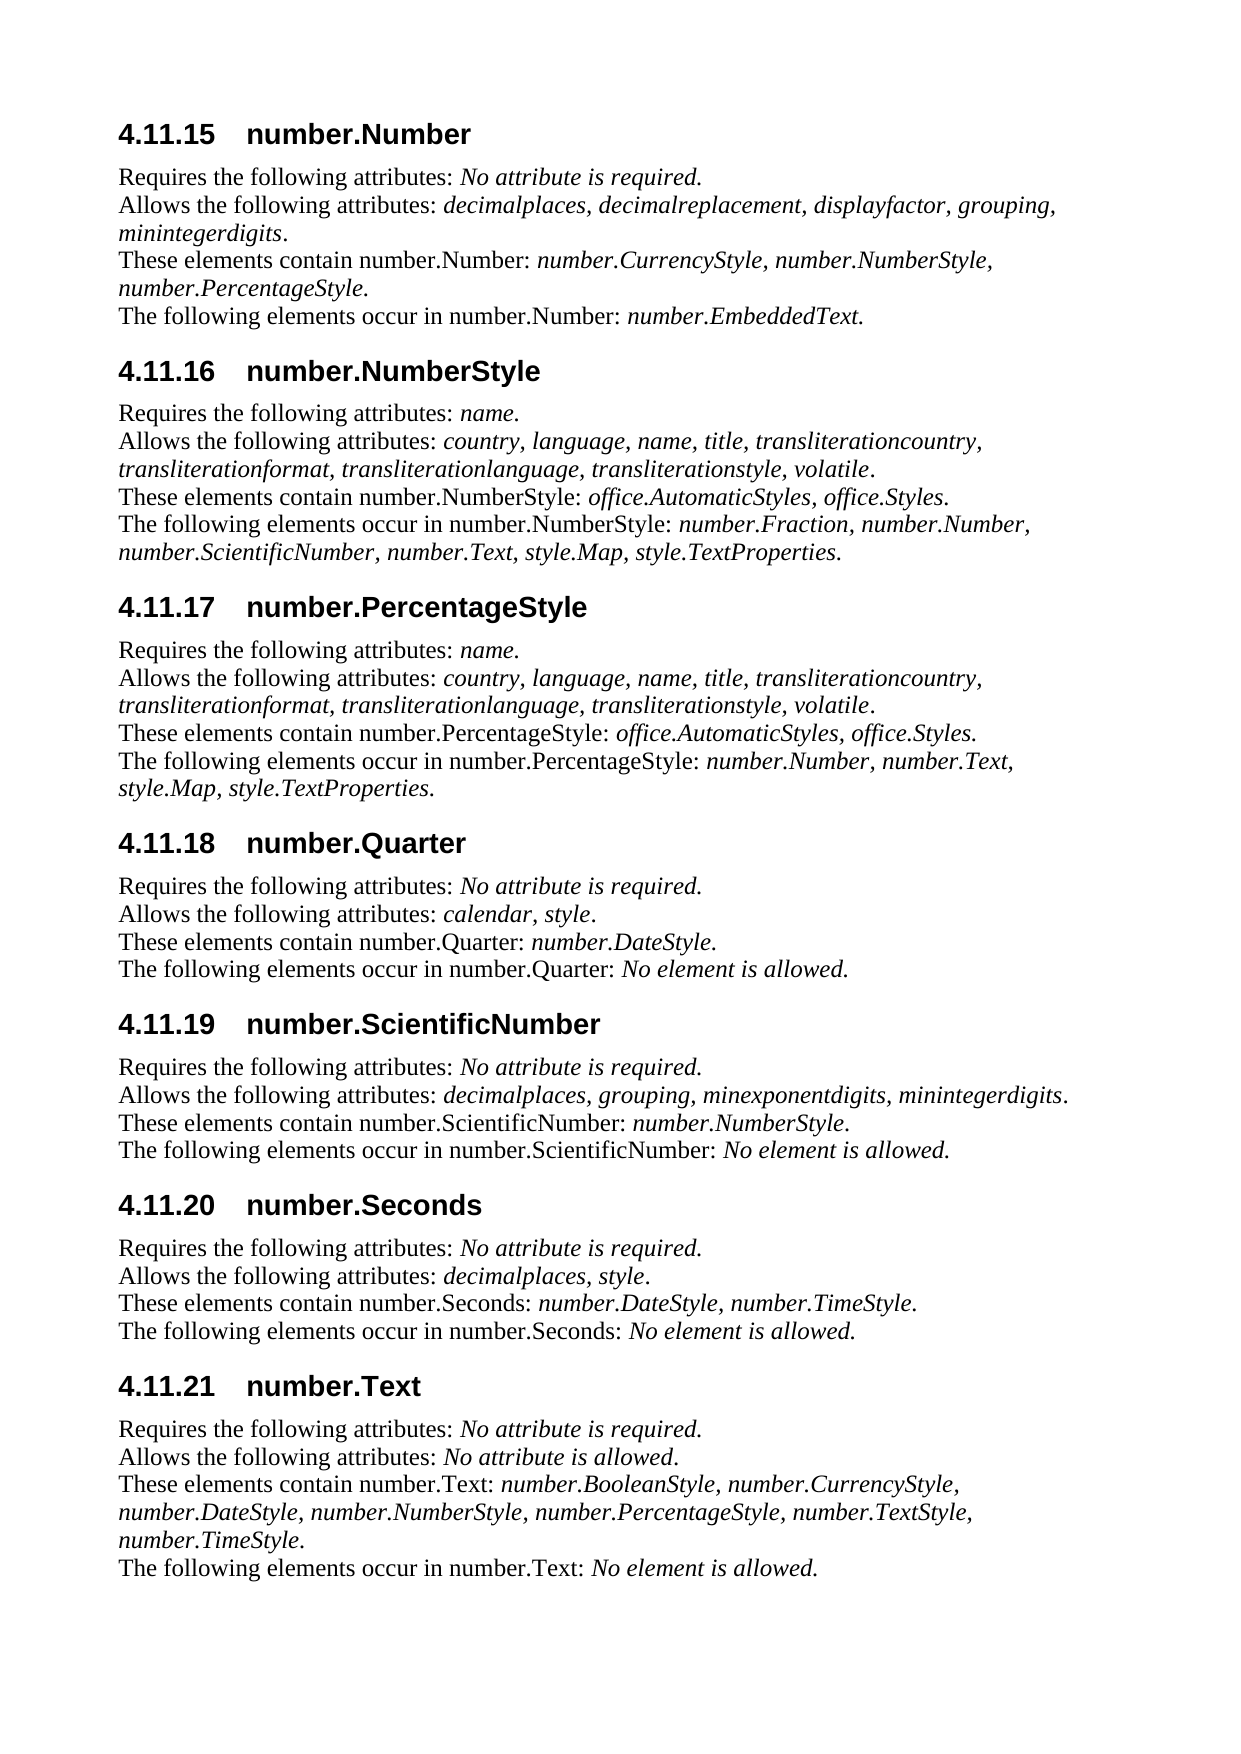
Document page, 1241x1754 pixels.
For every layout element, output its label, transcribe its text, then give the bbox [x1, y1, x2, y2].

text Requires the following attributes: No attribute is required. [118, 1053, 1122, 1081]
text The following elements occur in number.Text: No element is allowed. [118, 1554, 1122, 1581]
text These elements contain number.Number: number.CurrencyStyle, number.NumberStyle, number.PercentageStyle. [118, 246, 1122, 302]
text The following elements occur in number.ScientificNumber: No element is allowed. [118, 1136, 1122, 1164]
subtitle number.Number [118, 118, 1122, 151]
text Allows the following attributes: decimalplaces, grouping, minexponentdigits, minintegerdigits. [118, 1081, 1122, 1109]
text The following elements occur in number.NumberStyle: number.Fraction, number.Number, number.ScientificNumber, number.Text, style.Map, style.TextProperties. [118, 510, 1122, 566]
text Requires the following attributes: No attribute is required. [118, 163, 1122, 191]
text The following elements occur in number.Quarter: No element is allowed. [118, 955, 1122, 983]
text These elements contain number.ScientificNumber: number.NumberStyle. [118, 1109, 1122, 1136]
text Allows the following attributes: decimalplaces, decimalreplacement, displayfactor, grouping, minintegerdigits. [118, 191, 1122, 246]
subtitle number.NumberStyle [118, 354, 1122, 387]
text Allows the following attributes: decimalplaces, style. [118, 1262, 1122, 1289]
text The following elements occur in number.Number: number.EmbeddedText. [118, 302, 1122, 329]
subtitle number.Seconds [118, 1189, 1122, 1222]
text Allows the following attributes: country, language, name, title, transliterationcountry, transliterationformat, transliterationlanguage, transliterationstyle, volatile. [118, 427, 1122, 483]
text These elements contain number.Quarter: number.DateStyle. [118, 928, 1122, 955]
text Requires the following attributes: name. [118, 399, 1122, 427]
subtitle number.ScientificNumber [118, 1008, 1122, 1041]
text Requires the following attributes: No attribute is required. [118, 1415, 1122, 1443]
text Requires the following attributes: name. [118, 636, 1122, 664]
subtitle number.Text [118, 1370, 1122, 1403]
text Allows the following attributes: country, language, name, title, transliterationcountry, transliterationformat, transliterationlanguage, transliterationstyle, volatile. [118, 664, 1122, 719]
text The following elements occur in number.PercentageStyle: number.Number, number.Text, style.Map, style.TextProperties. [118, 747, 1122, 802]
text Requires the following attributes: No attribute is required. [118, 872, 1122, 900]
subtitle number.PercentageStyle [118, 591, 1122, 623]
text These elements contain number.NumberStyle: office.AutomaticStyles, office.Styles. [118, 483, 1122, 510]
text Requires the following attributes: No attribute is required. [118, 1234, 1122, 1262]
text The following elements occur in number.Seconds: No element is allowed. [118, 1317, 1122, 1345]
text Allows the following attributes: No attribute is allowed. [118, 1443, 1122, 1471]
text These elements contain number.Text: number.BooleanStyle, number.CurrencyStyle, number.DateStyle, number.NumberStyle, number.PercentageStyle, number.TextStyle, number.TimeStyle. [118, 1471, 1122, 1554]
subtitle number.Quarter [118, 827, 1122, 860]
text These elements contain number.PercentageStyle: office.AutomaticStyles, office.Styles. [118, 719, 1122, 747]
text Allows the following attributes: calendar, style. [118, 900, 1122, 928]
text These elements contain number.Seconds: number.DateStyle, number.TimeStyle. [118, 1289, 1122, 1317]
